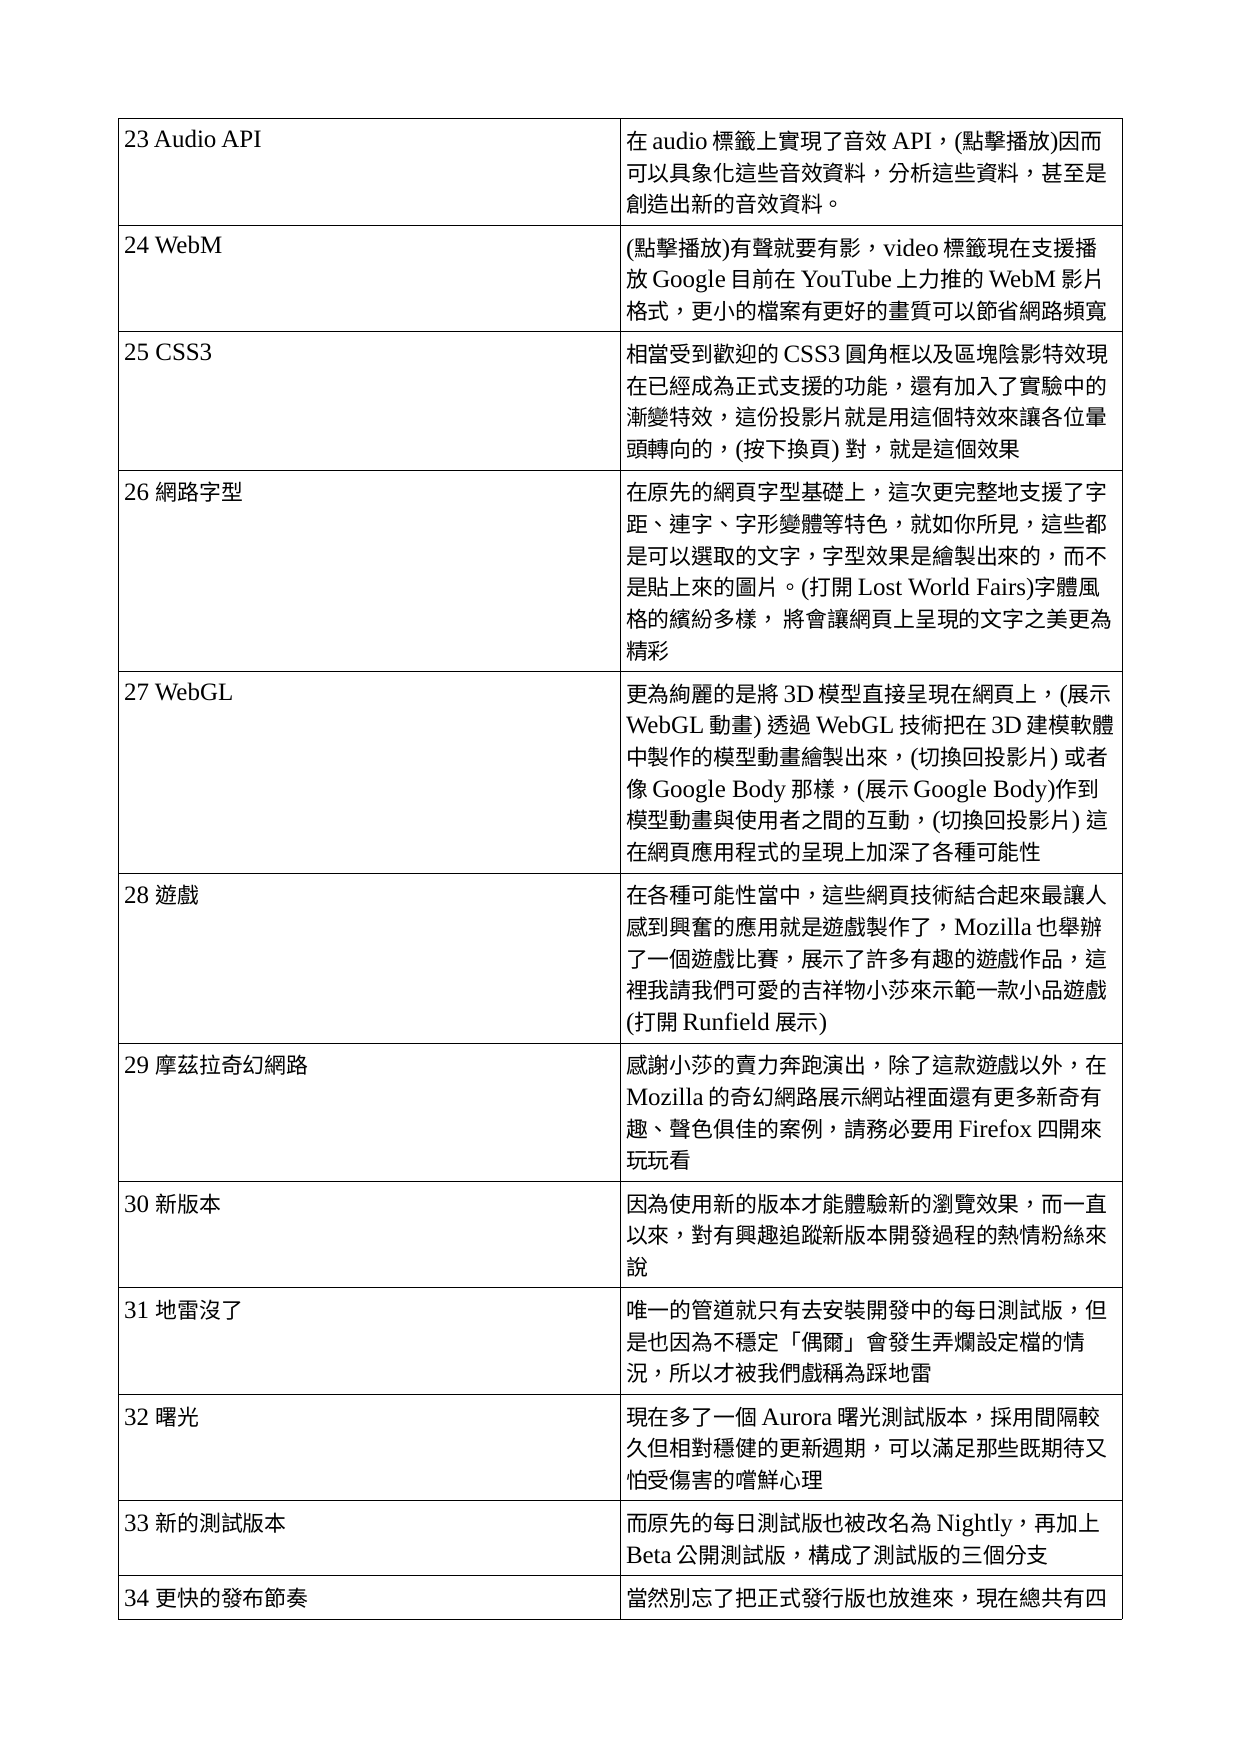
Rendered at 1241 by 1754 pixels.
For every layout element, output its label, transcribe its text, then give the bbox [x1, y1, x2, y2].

table_cell 31 地雷沒了 [119, 1288, 620, 1394]
table_cell 34 更快的發布節奏 [119, 1576, 620, 1618]
table_cell 現在多了一個Aurora曙光測試版本，採用間隔較久但相對穩健的更新週期，可以滿足那些既期待又怕受傷害的嚐鮮心理 [621, 1395, 1122, 1500]
table_cell 29 摩茲拉奇幻網路 [119, 1044, 620, 1181]
table_cell 在各種可能性當中，這些網頁技術結合起來最讓人感到興奮的應用就是遊戲製作了，Mozilla也舉辦了一個遊戲比賽，展示了許多有趣的遊戲作品，這裡我請我們可愛的吉祥物小莎來示範一款小品遊戲 (打開Runfield展示) [621, 874, 1122, 1042]
table_cell 因為使用新的版本才能體驗新的瀏覽效果，而一直以來，對有興趣追蹤新版本開發過程的熱情粉絲來說 [621, 1182, 1122, 1287]
table_cell 感謝小莎的賣力奔跑演出，除了這款遊戲以外，在Mozilla的奇幻網路展示網站裡面還有更多新奇有趣、聲色俱佳的案例，請務必要用Firefox四開來玩玩看 [621, 1044, 1122, 1181]
table_cell 唯一的管道就只有去安裝開發中的每日測試版，但是也因為不穩定「偶爾」會發生弄爛設定檔的情況，所以才被我們戲稱為踩地雷 [621, 1288, 1122, 1394]
table_cell 26 網路字型 [119, 471, 620, 671]
table_cell 更為絢麗的是將3D模型直接呈現在網頁上，(展示WebGL動畫) 透過WebGL技術把在3D建模軟體中製作的模型動畫繪製出來，(切換回投影片) 或者像Google Body那樣，(展示Google Body)作到模型動畫與使用者之間的互動，(切換回投影片) 這在網頁應用程式的呈現上加深了各種可能性 [621, 672, 1122, 873]
table_cell 24 WebM [119, 226, 620, 331]
table_cell 27 WebGL [119, 672, 620, 873]
table_cell 25 CSS3 [119, 332, 620, 469]
table_cell 23 Audio API [119, 119, 620, 225]
table_cell (點擊播放)有聲就要有影，video標籤現在支援播放Google目前在YouTube上力推的WebM影片格式，更小的檔案有更好的畫質可以節省網路頻寬 [621, 226, 1122, 331]
table_cell 30 新版本 [119, 1182, 620, 1287]
table_cell 32 曙光 [119, 1395, 620, 1500]
table_cell 28 遊戲 [119, 874, 620, 1042]
table_cell 在audio標籤上實現了音效API，(點擊播放)因而可以具象化這些音效資料，分析這些資料，甚至是創造出新的音效資料。 [621, 119, 1122, 225]
table_cell 在原先的網頁字型基礎上，這次更完整地支援了字距、連字、字形變體等特色，就如你所見，這些都是可以選取的文字，字型效果是繪製出來的，而不是貼上來的圖片。(打開 Lost World Fairs)字體風格的繽紛多樣， 將會讓網頁上呈現的文字之美更為精彩 [621, 471, 1122, 671]
table_cell 當然別忘了把正式發行版也放進來，現在總共有四 [621, 1576, 1122, 1618]
table_cell 33 新的測試版本 [119, 1501, 620, 1575]
table_cell 而原先的每日測試版也被改名為Nightly，再加上Beta公開測試版，構成了測試版的三個分支 [621, 1501, 1122, 1575]
table_cell 相當受到歡迎的CSS3圓角框以及區塊陰影特效現在已經成為正式支援的功能，還有加入了實驗中的漸變特效，這份投影片就是用這個特效來讓各位暈頭轉向的，(按下換頁) 對，就是這個效果 [621, 332, 1122, 469]
